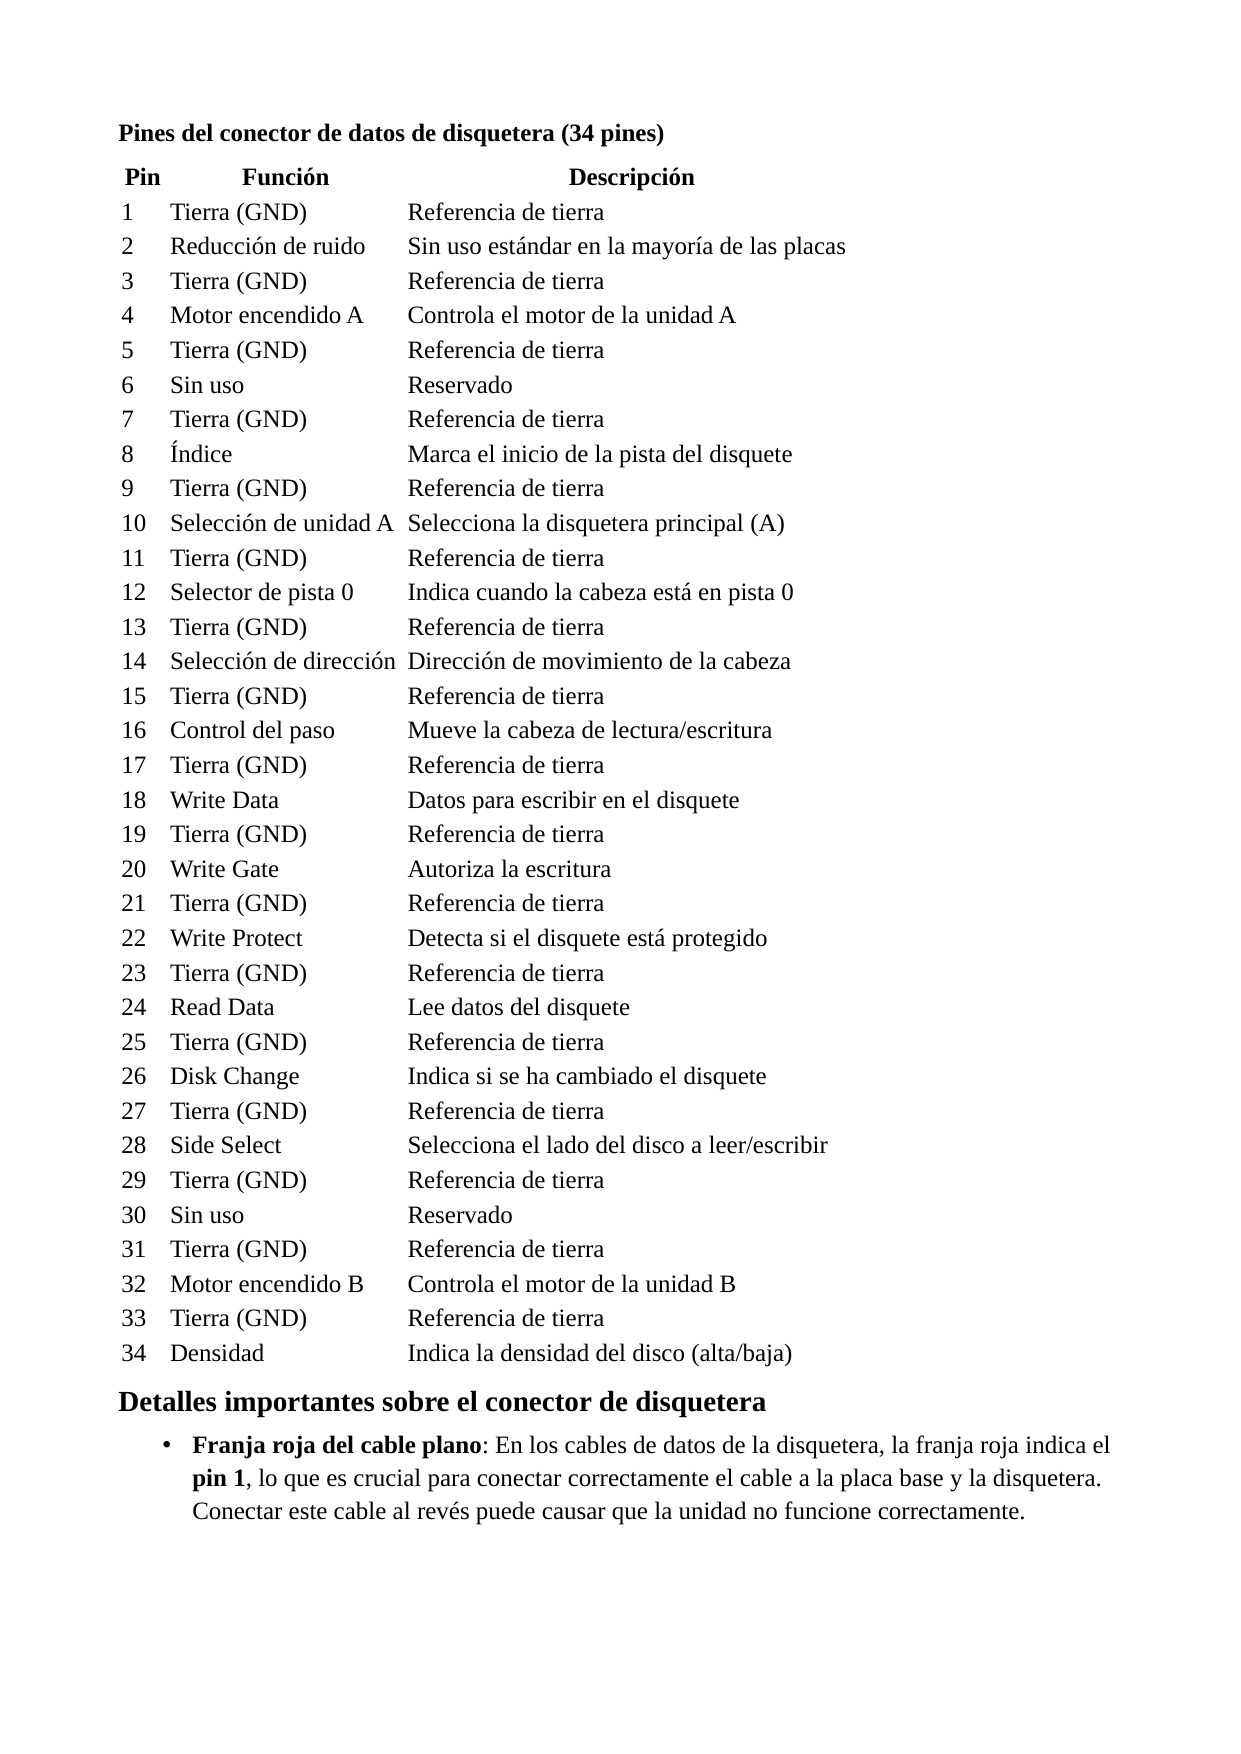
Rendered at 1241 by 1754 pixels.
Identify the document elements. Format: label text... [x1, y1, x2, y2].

table_cell Referencia de tierra [404, 609, 859, 643]
table_cell Referencia de tierra [404, 1301, 859, 1335]
table_cell Selecciona el lado del disco a leer/escribir [404, 1128, 859, 1162]
table_cell Referencia de tierra [404, 401, 859, 436]
table_cell 18 [118, 782, 167, 816]
table_cell Control del paso [167, 713, 404, 747]
table_cell Tierra (GND) [167, 747, 404, 782]
table_cell Indica la densidad del disco (alta/baja) [404, 1335, 859, 1370]
table_cell Selección de unidad A [167, 505, 404, 540]
table_cell Referencia de tierra [404, 1024, 859, 1058]
table_cell Referencia de tierra [404, 886, 859, 920]
table_cell 8 [118, 436, 167, 471]
table_cell 29 [118, 1162, 167, 1197]
table_cell 2 [118, 229, 167, 263]
table_cell Referencia de tierra [404, 955, 859, 989]
table_cell Tierra (GND) [167, 1231, 404, 1266]
table_cell 3 [118, 263, 167, 298]
table_cell 1 [118, 194, 167, 228]
table_cell Datos para escribir en el disquete [404, 782, 859, 816]
table_cell Tierra (GND) [167, 609, 404, 643]
table_cell Controla el motor de la unidad B [404, 1266, 859, 1301]
table_cell Tierra (GND) [167, 955, 404, 989]
table_cell Tierra (GND) [167, 194, 404, 228]
table_cell 12 [118, 574, 167, 609]
table_cell Motor encendido B [167, 1266, 404, 1301]
subtitle Pines del conector de datos de disquetera (34 pines) [118, 118, 1122, 147]
subtitle Detalles importantes sobre el conector de disquetera [118, 1384, 1122, 1418]
table_header Función [167, 159, 404, 194]
table_cell Referencia de tierra [404, 194, 859, 228]
table_cell Tierra (GND) [167, 263, 404, 298]
table_cell Referencia de tierra [404, 747, 859, 782]
table_cell Sin uso [167, 367, 404, 401]
table_cell 23 [118, 955, 167, 989]
table_cell Tierra (GND) [167, 1301, 404, 1335]
table_cell 26 [118, 1059, 167, 1093]
table_header Descripción [404, 159, 859, 194]
table_cell Disk Change [167, 1059, 404, 1093]
table_cell Referencia de tierra [404, 263, 859, 298]
table_cell 19 [118, 816, 167, 851]
table_cell 13 [118, 609, 167, 643]
table_cell 31 [118, 1231, 167, 1266]
table_cell Marca el inicio de la pista del disquete [404, 436, 859, 471]
table_cell 25 [118, 1024, 167, 1058]
table_cell 6 [118, 367, 167, 401]
table_cell Autoriza la escritura [404, 851, 859, 886]
table_cell 21 [118, 886, 167, 920]
table_cell Mueve la cabeza de lectura/escritura [404, 713, 859, 747]
table_cell Selección de dirección [167, 644, 404, 678]
table_cell Referencia de tierra [404, 1231, 859, 1266]
table_cell Tierra (GND) [167, 1093, 404, 1128]
table_cell Indica si se ha cambiado el disquete [404, 1059, 859, 1093]
table_cell Referencia de tierra [404, 1162, 859, 1197]
table_cell 5 [118, 332, 167, 367]
table_cell Side Select [167, 1128, 404, 1162]
table_header Pin [118, 159, 167, 194]
table_cell 28 [118, 1128, 167, 1162]
table_cell Referencia de tierra [404, 540, 859, 574]
table_cell Tierra (GND) [167, 332, 404, 367]
table_cell 10 [118, 505, 167, 540]
table_cell 30 [118, 1197, 167, 1231]
table_cell Controla el motor de la unidad A [404, 298, 859, 332]
table_cell Tierra (GND) [167, 1024, 404, 1058]
table_cell Tierra (GND) [167, 401, 404, 436]
table_cell Selector de pista 0 [167, 574, 404, 609]
table_cell Referencia de tierra [404, 332, 859, 367]
table_cell Sin uso estándar en la mayoría de las placas [404, 229, 859, 263]
table_cell 17 [118, 747, 167, 782]
table_cell 20 [118, 851, 167, 886]
table_cell Detecta si el disquete está protegido [404, 920, 859, 955]
table_cell 33 [118, 1301, 167, 1335]
table_cell Tierra (GND) [167, 886, 404, 920]
table_cell Motor encendido A [167, 298, 404, 332]
table_cell Write Gate [167, 851, 404, 886]
table_cell Indica cuando la cabeza está en pista 0 [404, 574, 859, 609]
table_cell Referencia de tierra [404, 1093, 859, 1128]
table_cell 9 [118, 471, 167, 505]
table_cell Reducción de ruido [167, 229, 404, 263]
table_cell Selecciona la disquetera principal (A) [404, 505, 859, 540]
table_cell 22 [118, 920, 167, 955]
table_cell Referencia de tierra [404, 678, 859, 713]
table_cell Dirección de movimiento de la cabeza [404, 644, 859, 678]
table_cell Read Data [167, 989, 404, 1024]
table_cell 16 [118, 713, 167, 747]
table_cell Tierra (GND) [167, 816, 404, 851]
table_cell Tierra (GND) [167, 1162, 404, 1197]
table_cell Tierra (GND) [167, 471, 404, 505]
table_cell Tierra (GND) [167, 678, 404, 713]
table_cell Lee datos del disquete [404, 989, 859, 1024]
table_cell 14 [118, 644, 167, 678]
table_cell 24 [118, 989, 167, 1024]
table_cell 11 [118, 540, 167, 574]
table_cell Reservado [404, 1197, 859, 1231]
table_cell Write Data [167, 782, 404, 816]
table_cell 4 [118, 298, 167, 332]
table_cell 34 [118, 1335, 167, 1370]
table_cell 27 [118, 1093, 167, 1128]
table_cell 15 [118, 678, 167, 713]
table_cell Índice [167, 436, 404, 471]
table_cell Write Protect [167, 920, 404, 955]
table_cell Tierra (GND) [167, 540, 404, 574]
table_cell 7 [118, 401, 167, 436]
table_cell Referencia de tierra [404, 816, 859, 851]
list Franja roja del cable plano: En los cables de datos de la disquetera, la franja roja indica el pin 1, lo que es crucial para conectar correctamente el cable a la placa base y la disquetera. Conectar este cable al revés puede causar que la unidad no funcione correctamente. [162, 1430, 1122, 1525]
table_cell 32 [118, 1266, 167, 1301]
table_cell Reservado [404, 367, 859, 401]
table_cell Referencia de tierra [404, 471, 859, 505]
table_cell Sin uso [167, 1197, 404, 1231]
table_cell Densidad [167, 1335, 404, 1370]
